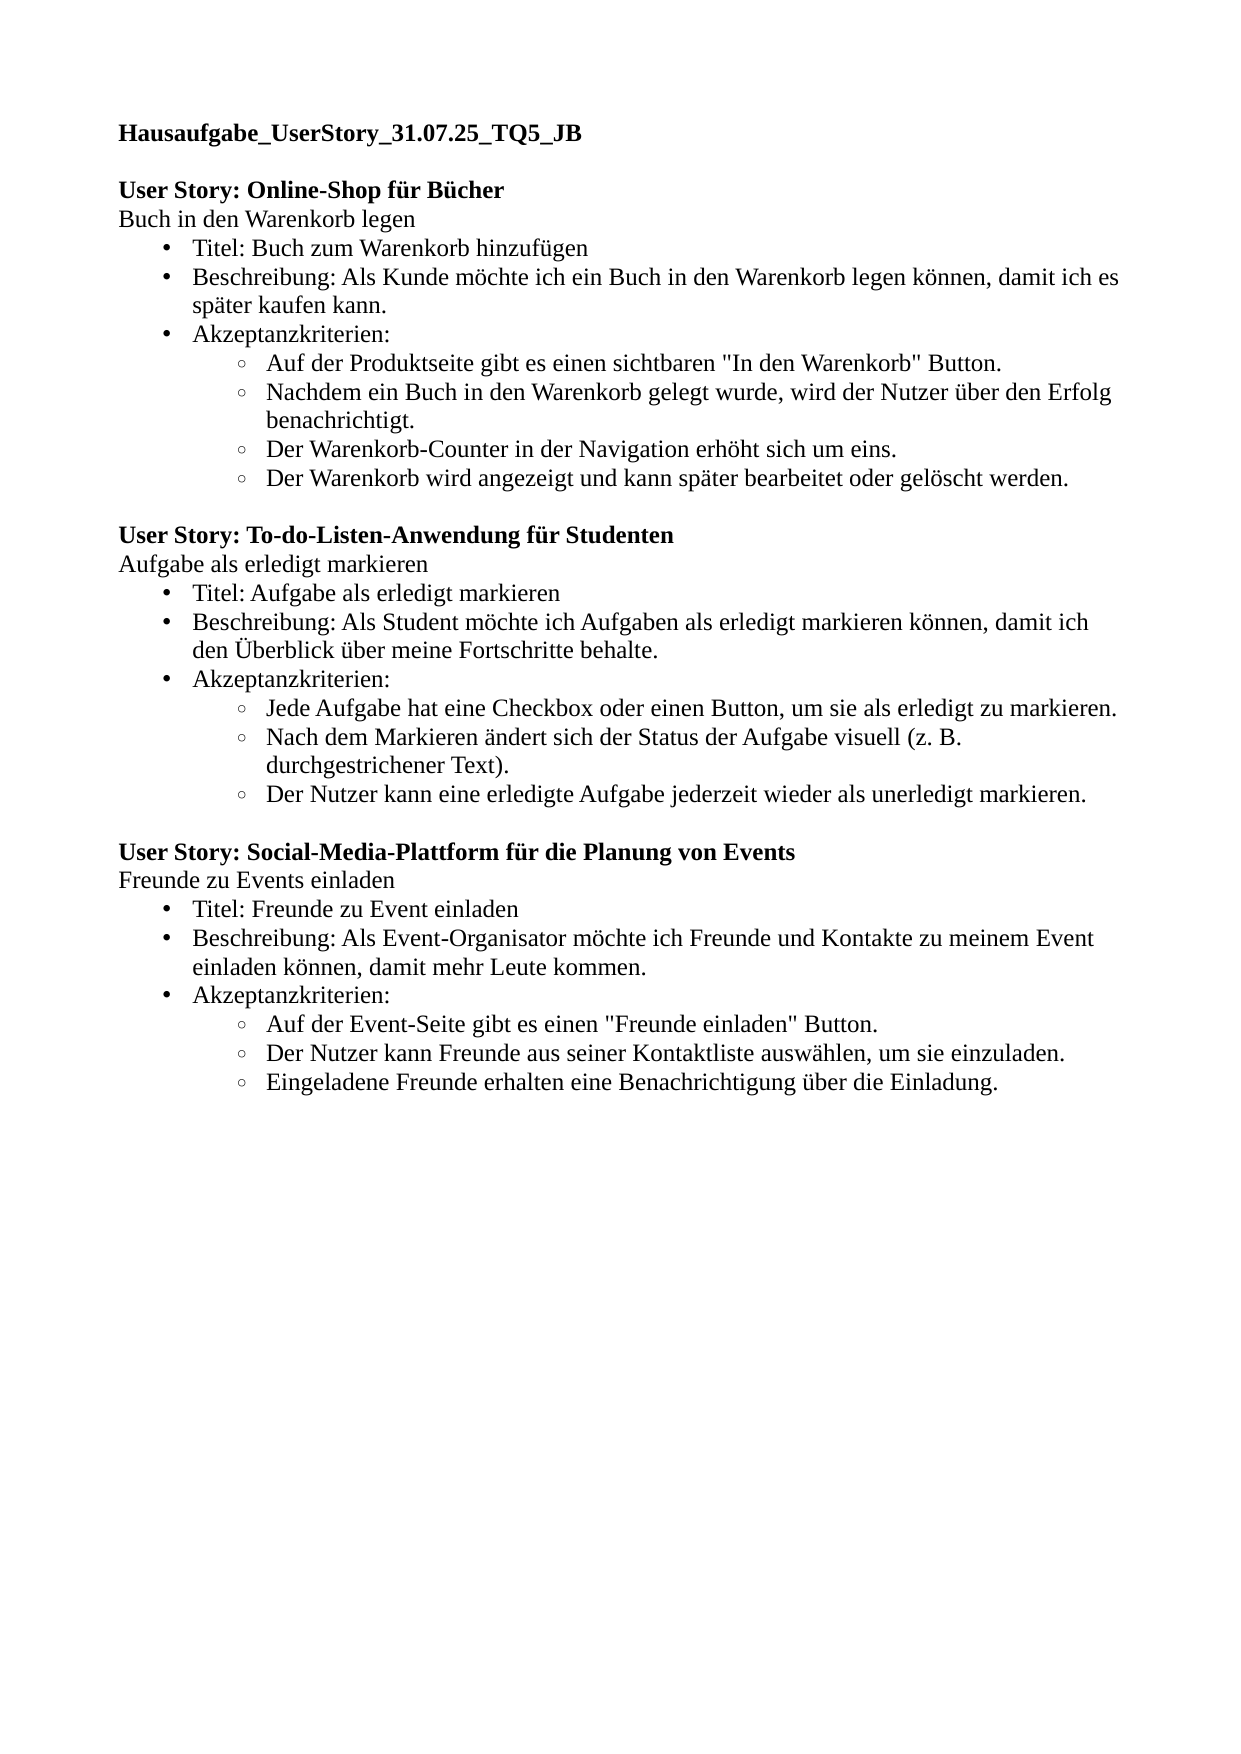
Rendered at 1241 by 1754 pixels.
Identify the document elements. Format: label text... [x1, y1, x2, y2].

text User Story: Social-Media-Plattform für die Planung von Events [118, 837, 1122, 866]
list Nach dem Markieren ändert sich der Status der Aufgabe visuell (z. B. durchgestrichener Text). [236, 722, 1122, 779]
list Titel: Freunde zu Event einladen [162, 894, 1122, 923]
text Aufgabe als erledigt markieren [118, 549, 1122, 578]
list Der Nutzer kann Freunde aus seiner Kontaktliste auswählen, um sie einzuladen. [236, 1038, 1122, 1067]
list Nachdem ein Buch in den Warenkorb gelegt wurde, wird der Nutzer über den Erfolg benachrichtigt. [236, 377, 1122, 434]
list Akzeptanzkriterien: [162, 981, 1122, 1009]
list Eingeladene Freunde erhalten eine Benachrichtigung über die Einladung. [236, 1067, 1122, 1096]
list Auf der Produktseite gibt es einen sichtbaren "In den Warenkorb" Button. [236, 348, 1122, 377]
list Akzeptanzkriterien: [162, 664, 1122, 693]
list Beschreibung: Als Kunde möchte ich ein Buch in den Warenkorb legen können, damit ich es später kaufen kann. [162, 262, 1122, 319]
list Der Nutzer kann eine erledigte Aufgabe jederzeit wieder als unerledigt markieren. [236, 779, 1122, 808]
text Hausaufgabe_UserStory_31.07.25_TQ5_JB [118, 118, 1122, 147]
list Der Warenkorb-Counter in der Navigation erhöht sich um eins. [236, 434, 1122, 463]
list Akzeptanzkriterien: [162, 319, 1122, 348]
list Beschreibung: Als Event-Organisator möchte ich Freunde und Kontakte zu meinem Event einladen können, damit mehr Leute kommen. [162, 923, 1122, 981]
list Titel: Aufgabe als erledigt markieren [162, 578, 1122, 607]
list Jede Aufgabe hat eine Checkbox oder einen Button, um sie als erledigt zu markieren. [236, 693, 1122, 722]
list Titel: Buch zum Warenkorb hinzufügen [162, 233, 1122, 262]
text User Story: Online-Shop für Bücher [118, 176, 1122, 204]
text Freunde zu Events einladen [118, 866, 1122, 894]
text User Story: To-do-Listen-Anwendung für Studenten [118, 521, 1122, 549]
list Der Warenkorb wird angezeigt und kann später bearbeitet oder gelöscht werden. [236, 463, 1122, 492]
text Buch in den Warenkorb legen [118, 204, 1122, 233]
list Beschreibung: Als Student möchte ich Aufgaben als erledigt markieren können, damit ich den Überblick über meine Fortschritte behalte. [162, 607, 1122, 664]
list Auf der Event-Seite gibt es einen "Freunde einladen" Button. [236, 1009, 1122, 1038]
